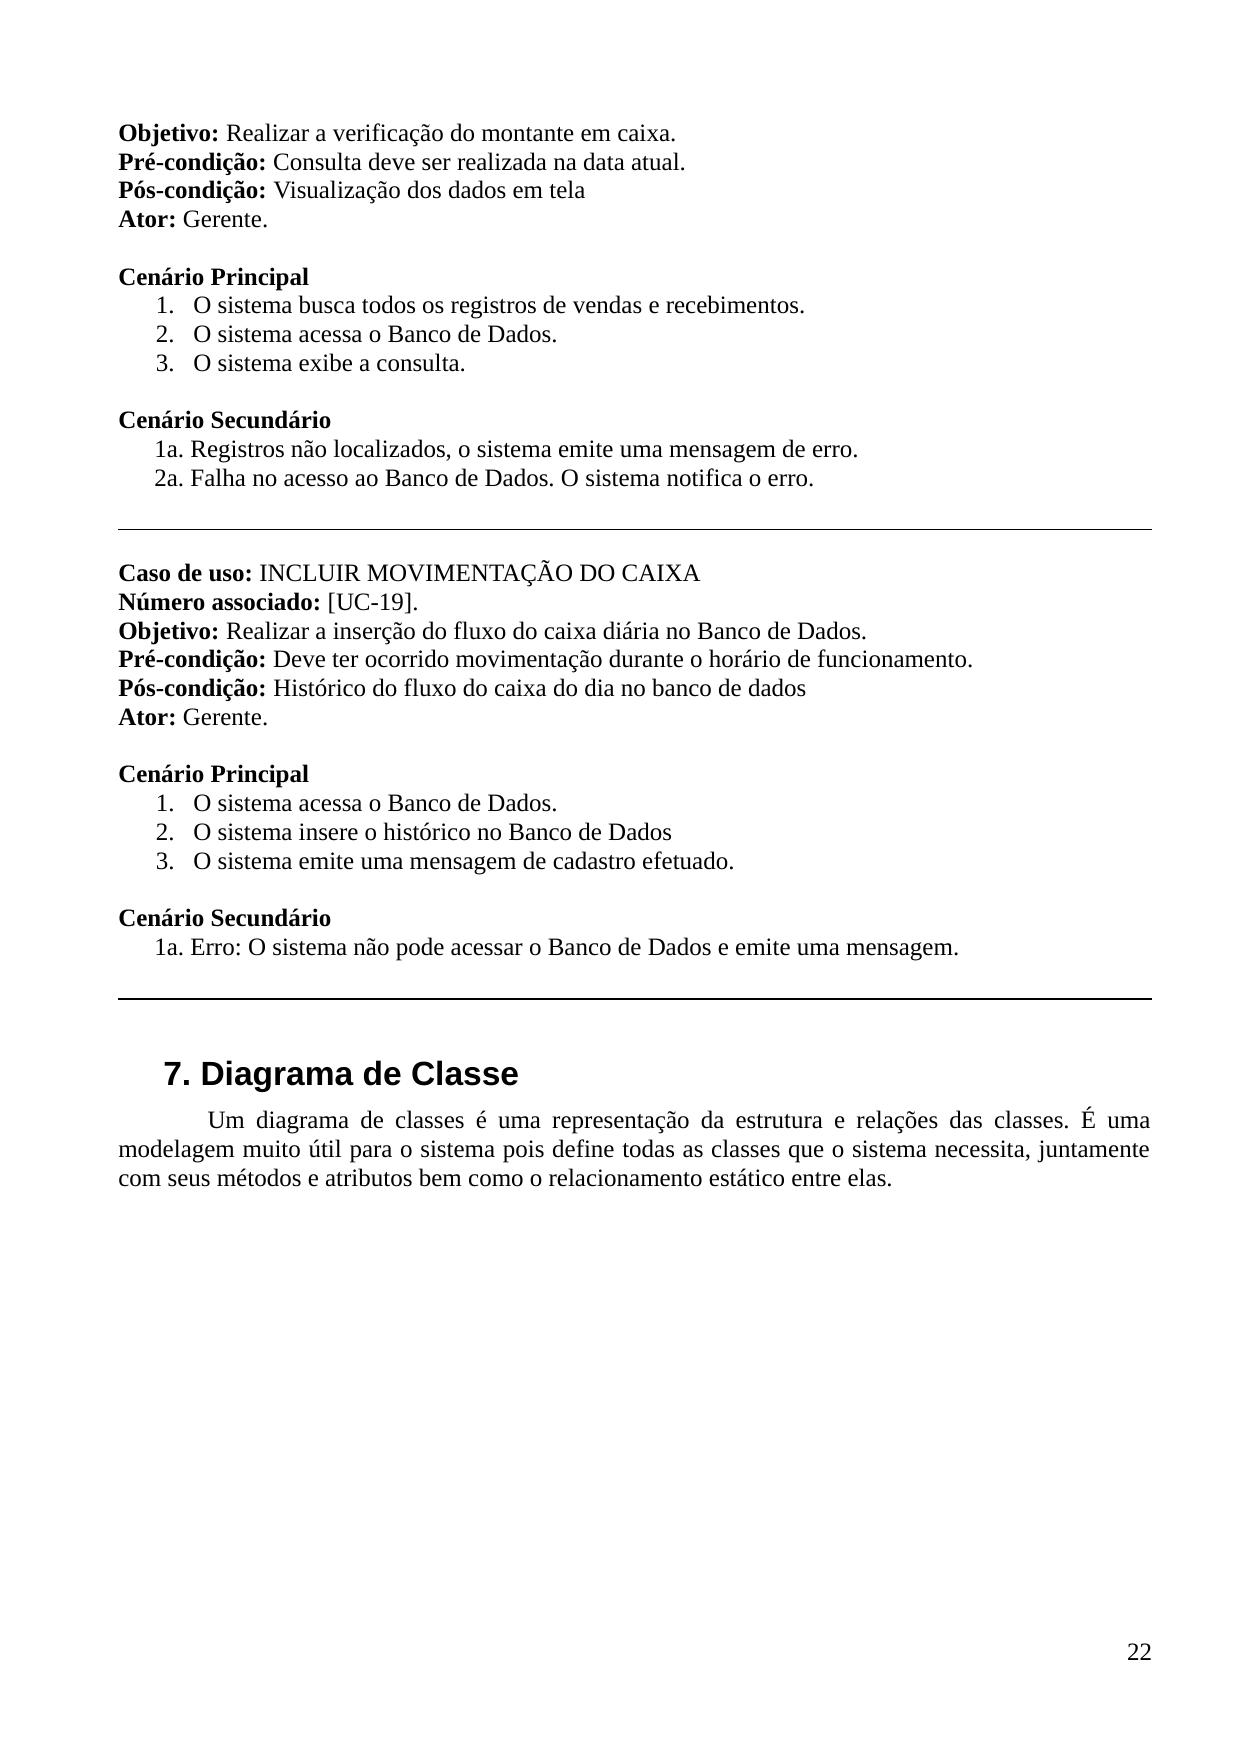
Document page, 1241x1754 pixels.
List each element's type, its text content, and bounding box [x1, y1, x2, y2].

text 1a. Registros não localizados, o sistema emite uma mensagem de erro. [118, 434, 1152, 463]
text Objetivo: Realizar a inserção do fluxo do caixa diária no Banco de Dados. [118, 616, 1152, 644]
text Cenário Principal [118, 759, 1152, 788]
text Pré-condição: Deve ter ocorrido movimentação durante o horário de funcionamento. [118, 644, 1152, 673]
text Pós-condição: Visualização dos dados em tela [118, 176, 1152, 204]
subtitle 7. Diagrama de Classe [118, 1054, 1152, 1093]
text Cenário Secundário [118, 406, 1152, 434]
text Caso de uso: incluir movimentação do caixa [118, 558, 1152, 587]
list O sistema busca todos os registros de vendas e recebimentos. [156, 291, 1152, 319]
list O sistema emite uma mensagem de cadastro efetuado. [156, 846, 1152, 874]
text 2a. Falha no acesso ao Banco de Dados. O sistema notifica o erro. [118, 463, 1152, 492]
text Ator: Gerente. [118, 702, 1152, 731]
list O sistema exibe a consulta. [156, 348, 1152, 377]
text Pós-condição: Histórico do fluxo do caixa do dia no banco de dados [118, 673, 1152, 702]
list O sistema acessa o Banco de Dados. [156, 319, 1152, 348]
text Número associado: [UC-19]. [118, 587, 1152, 616]
text 1a. Erro: O sistema não pode acessar o Banco de Dados e emite uma mensagem. [118, 932, 1152, 961]
text Pré-condição: Consulta deve ser realizada na data atual. [118, 147, 1152, 176]
text Cenário Principal [118, 262, 1152, 291]
text Cenário Secundário [118, 903, 1152, 932]
text Um diagrama de classes é uma representação da estrutura e relações das classes. É uma modelagem muito útil para o sistema pois define todas as classes que o sistema necessita, juntamente com seus métodos e atributos bem como o relacionamento estático entre elas. [118, 1105, 1152, 1191]
list O sistema insere o histórico no Banco de Dados [156, 817, 1152, 846]
text Ator: Gerente. [118, 204, 1152, 233]
text Objetivo: Realizar a verificação do montante em caixa. [118, 118, 1152, 147]
list O sistema acessa o Banco de Dados. [156, 788, 1152, 817]
